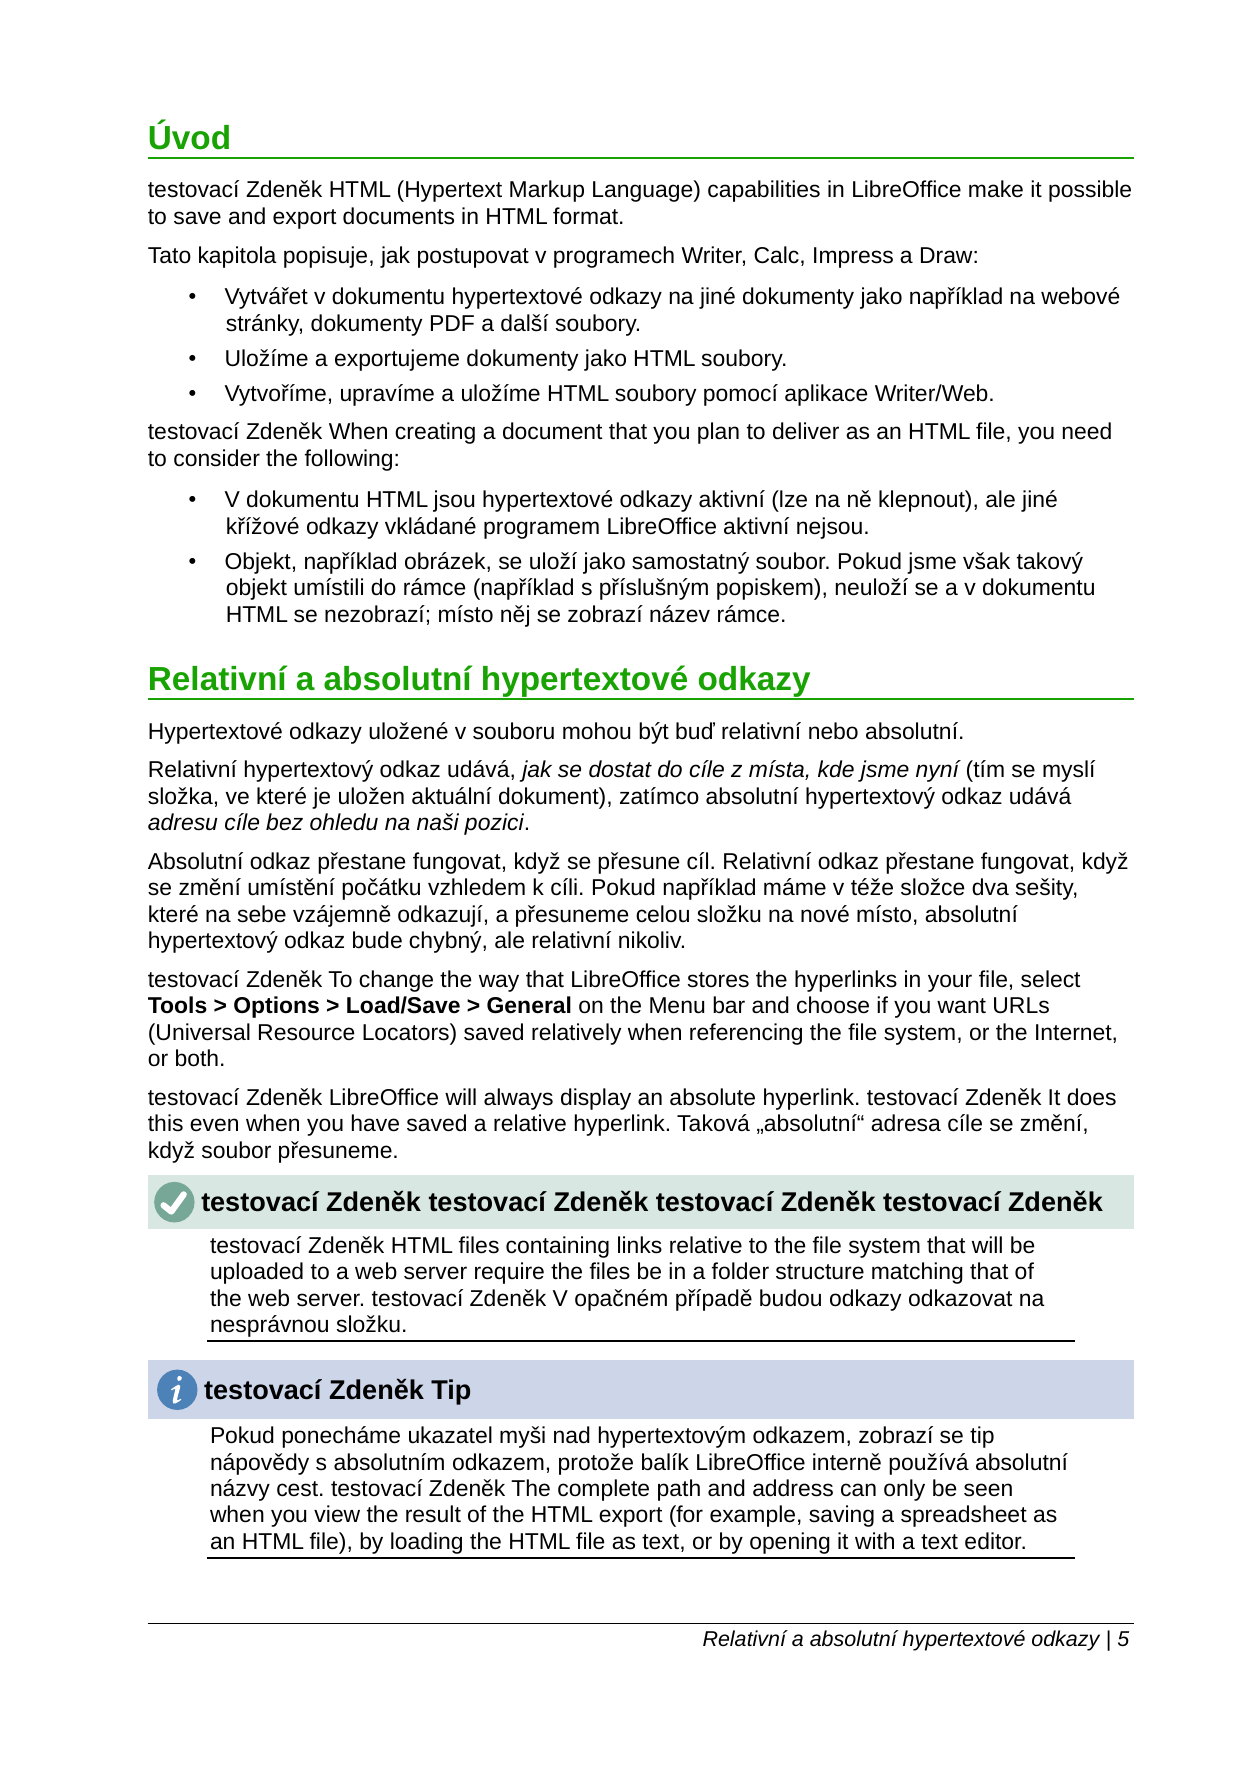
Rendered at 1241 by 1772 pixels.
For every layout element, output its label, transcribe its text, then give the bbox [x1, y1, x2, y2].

text Absolutní odkaz přestane fungovat, když se přesune cíl. Relativní odkaz přestane fungovat, když se změní umístění počátku vzhledem k cíli. Pokud například máme v téže složce dva sešity, které na sebe vzájemně odkazují, a přesuneme celou složku na nové místo, absolutní hypertextový odkaz bude chybný, ale relativní nikoliv. [148, 848, 1134, 953]
subtitle testovací Zdeněk testovací Zdeněk testovací Zdeněk testovací Zdeněk [148, 1175, 1134, 1229]
list Uložíme a exportujeme dokumenty jako HTML soubory. [185, 342, 1134, 371]
list testovací Zdeněk When creating a document that you plan to deliver as an HTML file, you need to consider the following: [148, 418, 1134, 471]
list Objekt, například obrázek, se uloží jako samostatný soubor. Pokud jsme však takový objekt umístili do rámce (například s příslušným popiskem), neuloží se a v dokumentu HTML se nezobrazí; místo něj se zobrazí název rámce. [185, 545, 1134, 630]
list V dokumentu HTML jsou hypertextové odkazy aktivní (lze na ně klepnout), ale jiné křížové odkazy vkládané programem LibreOffice aktivní nejsou. [185, 483, 1134, 539]
list Vytvoříme, upravíme a uložíme HTML soubory pomocí aplikace Writer/Web. [185, 377, 1134, 409]
list Vytvářet v dokumentu hypertextové odkazy na jiné dokumenty jako například na webové stránky, dokumenty PDF a další soubory. [185, 280, 1134, 336]
text testovací Zdeněk HTML (Hypertext Markup Language) capabilities in LibreOffice make it possible to save and export documents in HTML format. [148, 176, 1134, 229]
subtitle testovací Zdeněk Tip [148, 1360, 1134, 1419]
text testovací Zdeněk To change the way that LibreOffice stores the hyperlinks in your file, select Tools > Options > Load/Save > General on the Menu bar and choose if you want URLs (Universal Resource Locators) saved relatively when referencing the file system, or the Internet, or both. [148, 966, 1134, 1071]
text Hypertextové odkazy uložené v souboru mohou být buď relativní nebo absolutní. [148, 718, 1134, 744]
text Pokud ponecháme ukazatel myši nad hypertextovým odkazem, zobrazí se tip nápovědy s absolutním odkazem, protože balík LibreOffice interně používá absolutní názvy cest. testovací Zdeněk The complete path and address can only be seen when you view the result of the HTML export (for example, saving a spreadsheet as an HTML file), by loading the HTML file as text, or by opening it with a text editor. [207, 1419, 1075, 1557]
list Tato kapitola popisuje, jak postupovat v programech Writer, Calc, Impress a Draw: [148, 242, 1134, 268]
text testovací Zdeněk HTML files containing links relative to the file system that will be uploaded to a web server require the files be in a folder structure matching that of the web server. testovací Zdeněk V opačném případě budou odkazy odkazovat na nesprávnou složku. [207, 1229, 1075, 1340]
subtitle Relativní a absolutní hypertextové odkazy [148, 659, 1134, 698]
subtitle Úvod [148, 118, 1134, 157]
text testovací Zdeněk LibreOffice will always display an absolute hyperlink. testovací Zdeněk It does this even when you have saved a relative hyperlink. Taková „absolutní“ adresa cíle se změní, když soubor přesuneme. [148, 1084, 1134, 1163]
text Relativní hypertextový odkaz udává, jak se dostat do cíle z místa, kde jsme nyní (tím se myslí složka, ve které je uložen aktuální dokument), zatímco absolutní hypertextový odkaz udává adresu cíle bez ohledu na naši pozici. [148, 756, 1134, 836]
